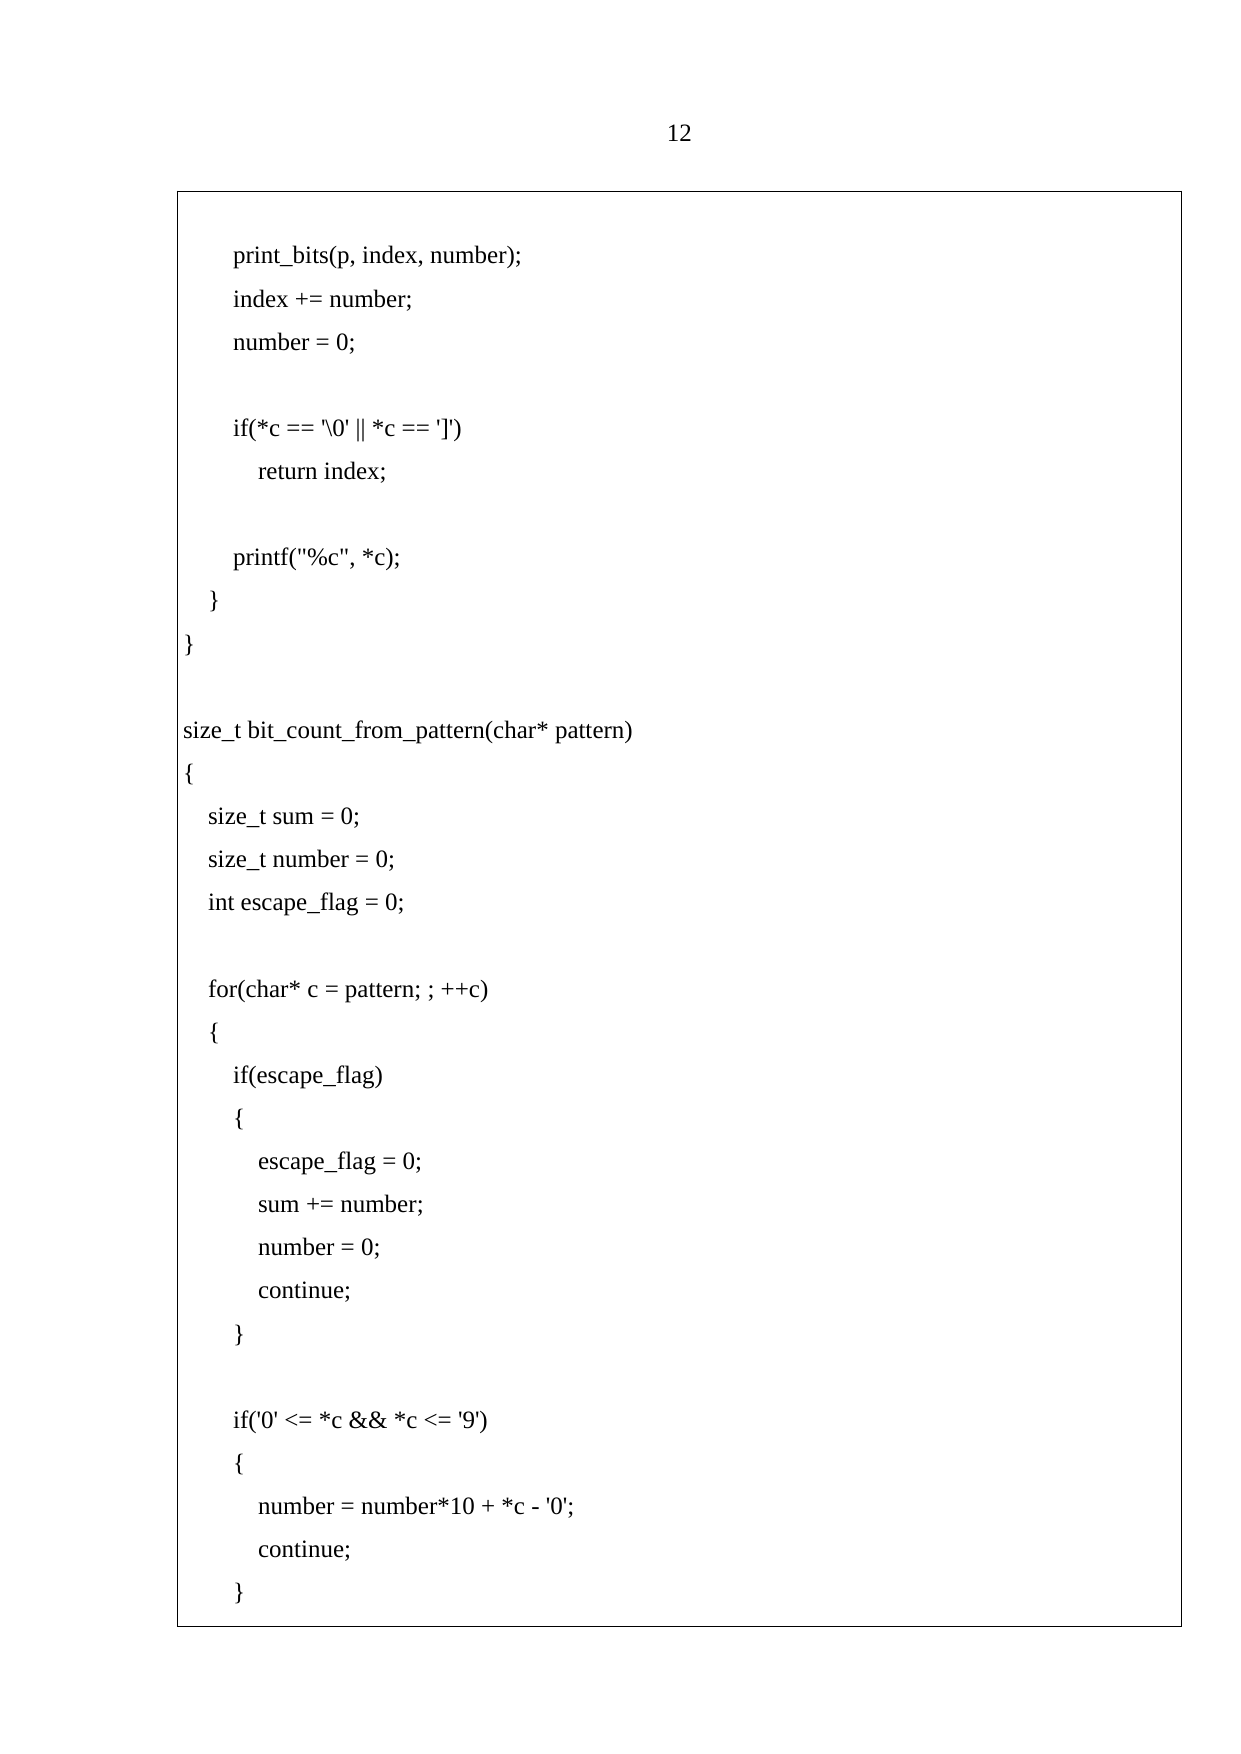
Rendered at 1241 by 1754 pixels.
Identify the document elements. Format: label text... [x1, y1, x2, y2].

table_header print_bits(p, index, number); index += number; number = 0; if(*c == '\0' || *c == ']') return index; printf("%c", *c); } } size_t bit_count_from_pattern(char* pattern) { size_t sum = 0; size_t number = 0; int escape_flag = 0; for(char* c = pattern; ; ++c) { if(escape_flag) { escape_flag = 0; sum += number; number = 0; continue; } if('0' <= *c && *c <= '9') { number = number*10 + *c - '0'; continue; } [178, 192, 1181, 1626]
